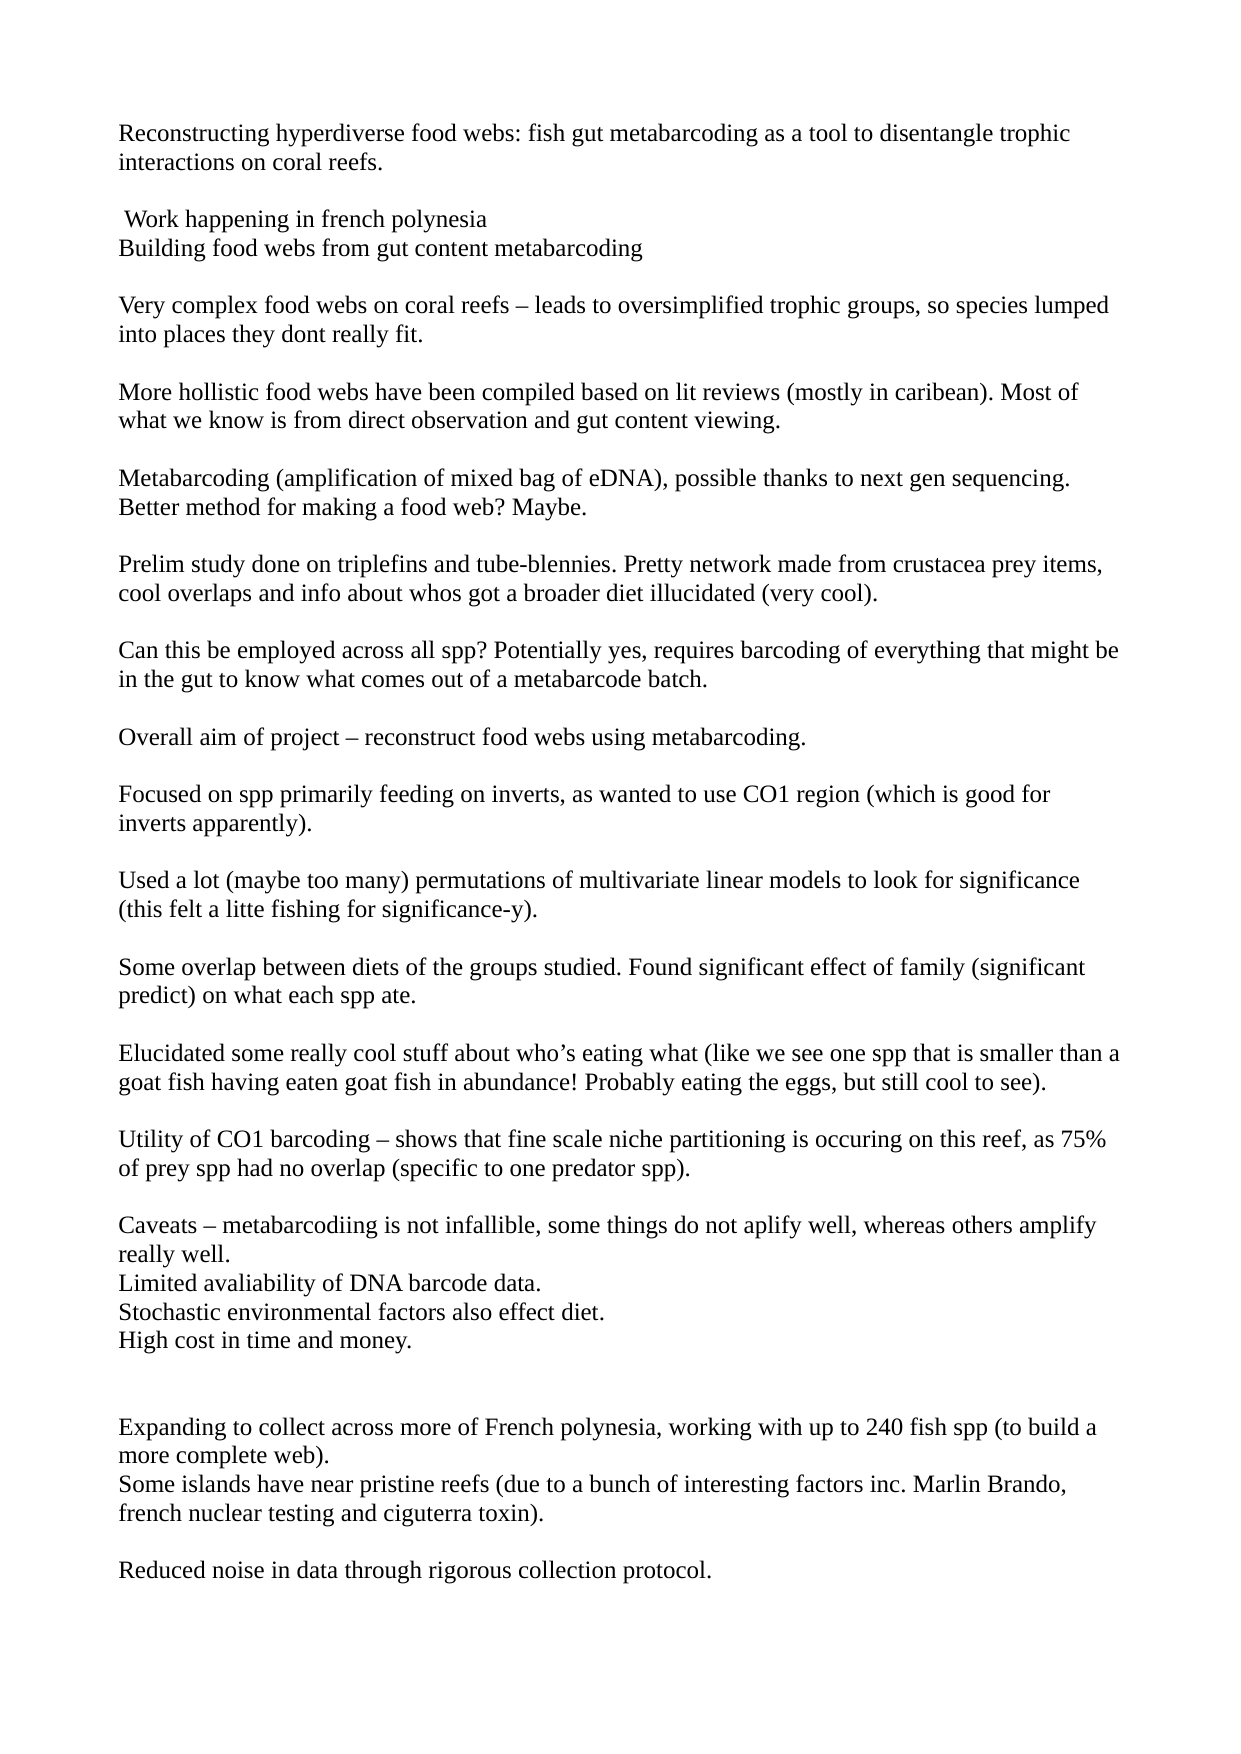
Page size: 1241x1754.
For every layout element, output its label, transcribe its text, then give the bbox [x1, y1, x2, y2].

text Caveats – metabarcodiing is not infallible, some things do not aplify well, whereas others amplify really well. [118, 1211, 1122, 1268]
text High cost in time and money. [118, 1326, 1122, 1354]
text Work happening in french polynesia [118, 204, 1122, 233]
text Metabarcoding (amplification of mixed bag of eDNA), possible thanks to next gen sequencing. Better method for making a food web? Maybe. [118, 463, 1122, 521]
text Elucidated some really cool stuff about who’s eating what (like we see one spp that is smaller than a goat fish having eaten goat fish in abundance! Probably eating the eggs, but still cool to see). [118, 1038, 1122, 1096]
text Utility of CO1 barcoding – shows that fine scale niche partitioning is occuring on this reef, as 75% of prey spp had no overlap (specific to one predator spp). [118, 1124, 1122, 1182]
text More hollistic food webs have been compiled based on lit reviews (mostly in caribean). Most of what we know is from direct observation and gut content viewing. [118, 377, 1122, 434]
text Expanding to collect across more of French polynesia, working with up to 240 fish spp (to build a more complete web). [118, 1412, 1122, 1469]
text Some overlap between diets of the groups studied. Found significant effect of family (significant predict) on what each spp ate. [118, 952, 1122, 1009]
text Limited avaliability of DNA barcode data. [118, 1268, 1122, 1297]
text Stochastic environmental factors also effect diet. [118, 1297, 1122, 1326]
text Overall aim of project – reconstruct food webs using metabarcoding. [118, 722, 1122, 751]
text Reduced noise in data through rigorous collection protocol. [118, 1556, 1122, 1584]
text Used a lot (maybe too many) permutations of multivariate linear models to look for significance (this felt a litte fishing for significance-y). [118, 866, 1122, 923]
text Very complex food webs on coral reefs – leads to oversimplified trophic groups, so species lumped into places they dont really fit. [118, 291, 1122, 348]
text Reconstructing hyperdiverse food webs: fish gut metabarcoding as a tool to disentangle trophic interactions on coral reefs. [118, 118, 1122, 176]
text Can this be employed across all spp? Potentially yes, requires barcoding of everything that might be in the gut to know what comes out of a metabarcode batch. [118, 636, 1122, 693]
text Focused on spp primarily feeding on inverts, as wanted to use CO1 region (which is good for inverts apparently). [118, 779, 1122, 837]
text Prelim study done on triplefins and tube-blennies. Pretty network made from crustacea prey items, cool overlaps and info about whos got a broader diet illucidated (very cool). [118, 549, 1122, 607]
text Building food webs from gut content metabarcoding [118, 233, 1122, 262]
text Some islands have near pristine reefs (due to a bunch of interesting factors inc. Marlin Brando, french nuclear testing and ciguterra toxin). [118, 1469, 1122, 1527]
